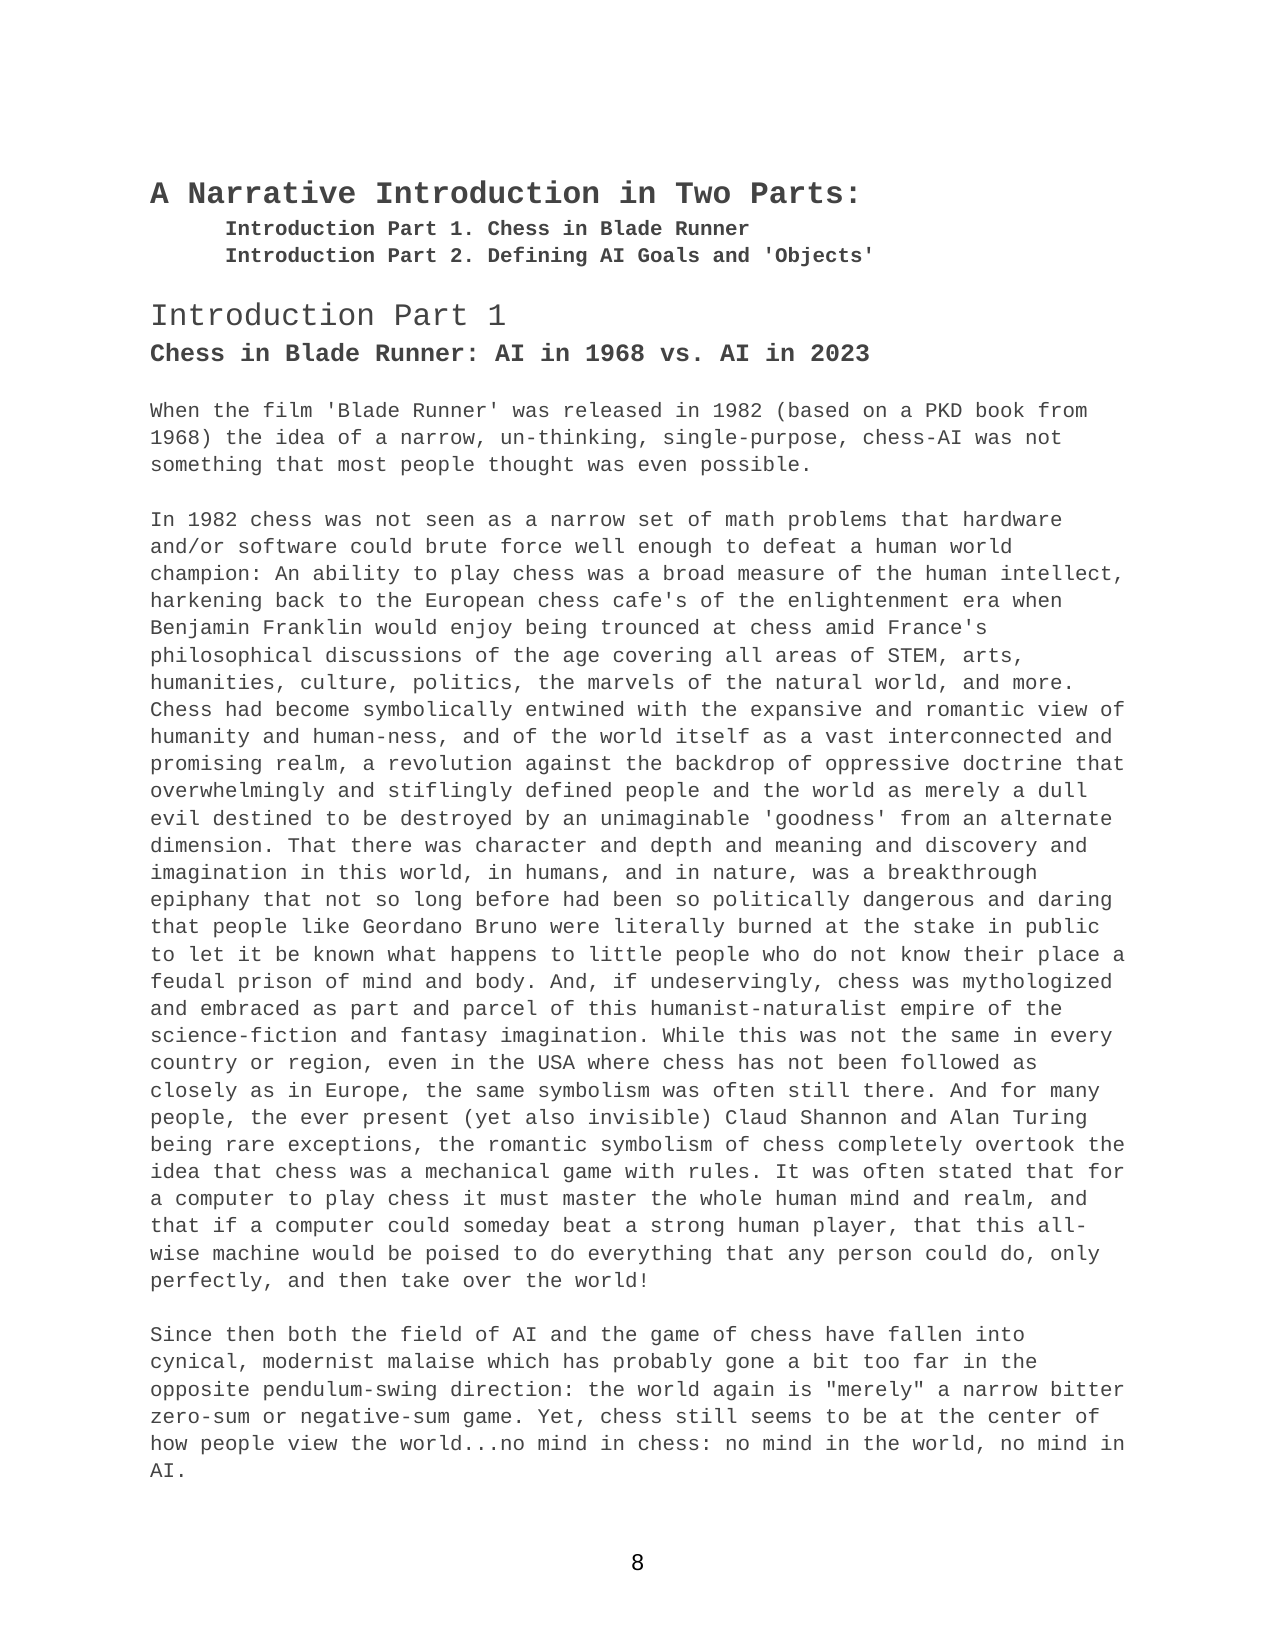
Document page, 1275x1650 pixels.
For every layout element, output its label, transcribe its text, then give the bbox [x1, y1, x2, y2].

text Introduction Part 1. Chess in Blade Runner [150, 218, 1125, 242]
text Since then both the field of AI and the game of chess have fallen into cynical, modernist malaise which has probably gone a bit too far in the opposite pendulum-swing direction: the world again is "merely" a narrow bitter zero-sum or negative-sum game. Yet, chess still seems to be at the center of how people view the world...no mind in chess: no mind in the world, no mind in AI. [150, 1324, 1125, 1484]
text In 1982 chess was not seen as a narrow set of math problems that hardware and/or software could brute force well enough to defeat a human world champion: An ability to play chess was a broad measure of the human intellect, harkening back to the European chess cafe's of the enlightenment era when Benjamin Franklin would enjoy being trounced at chess amid France's philosophical discussions of the age covering all areas of STEM, arts, humanities, culture, politics, the marvels of the natural world, and more. Chess had become symbolically entwined with the expansive and romantic view of humanity and human-ness, and of the world itself as a vast interconnected and promising realm, a revolution against the backdrop of oppressive doctrine that overwhelmingly and stiflingly defined people and the world as merely a dull evil destined to be destroyed by an unimaginable 'goodness' from an alternate dimension. That there was character and depth and meaning and discovery and imagination in this world, in humans, and in nature, was a breakthrough epiphany that not so long before had been so politically dangerous and daring that people like Geordano Bruno were literally burned at the stake in public to let it be known what happens to little people who do not know their place a feudal prison of mind and body. And, if undeservingly, chess was mythologized and embraced as part and parcel of this humanist-naturalist empire of the science-fiction and fantasy imagination. While this was not the same in every country or region, even in the USA where chess has not been followed as closely as in Europe, the same symbolism was often still there. And for many people, the ever present (yet also invisible) Claud Shannon and Alan Turing being rare exceptions, the romantic symbolism of chess completely overtook the idea that chess was a mechanical game with rules. It was often stated that for a computer to play chess it must master the whole human mind and realm, and that if a computer could someday beat a strong human player, that this all-wise machine would be poised to do everything that any person could do, only perfectly, and then take over the world! [150, 509, 1125, 1293]
text When the film 'Blade Runner' was released in 1982 (based on a PKD book from 1968) the idea of a narrow, un-thinking, single-purpose, chess-AI was not something that most people thought was even possible. [150, 400, 1125, 478]
text Introduction Part 1 [150, 299, 1125, 335]
text A Narrative Introduction in Two Parts: [150, 177, 1125, 213]
text Chess in Blade Runner: AI in 1968 vs. AI in 2023 [150, 340, 1125, 368]
text Introduction Part 2. Defining AI Goals and 'Objects' [150, 245, 1125, 269]
